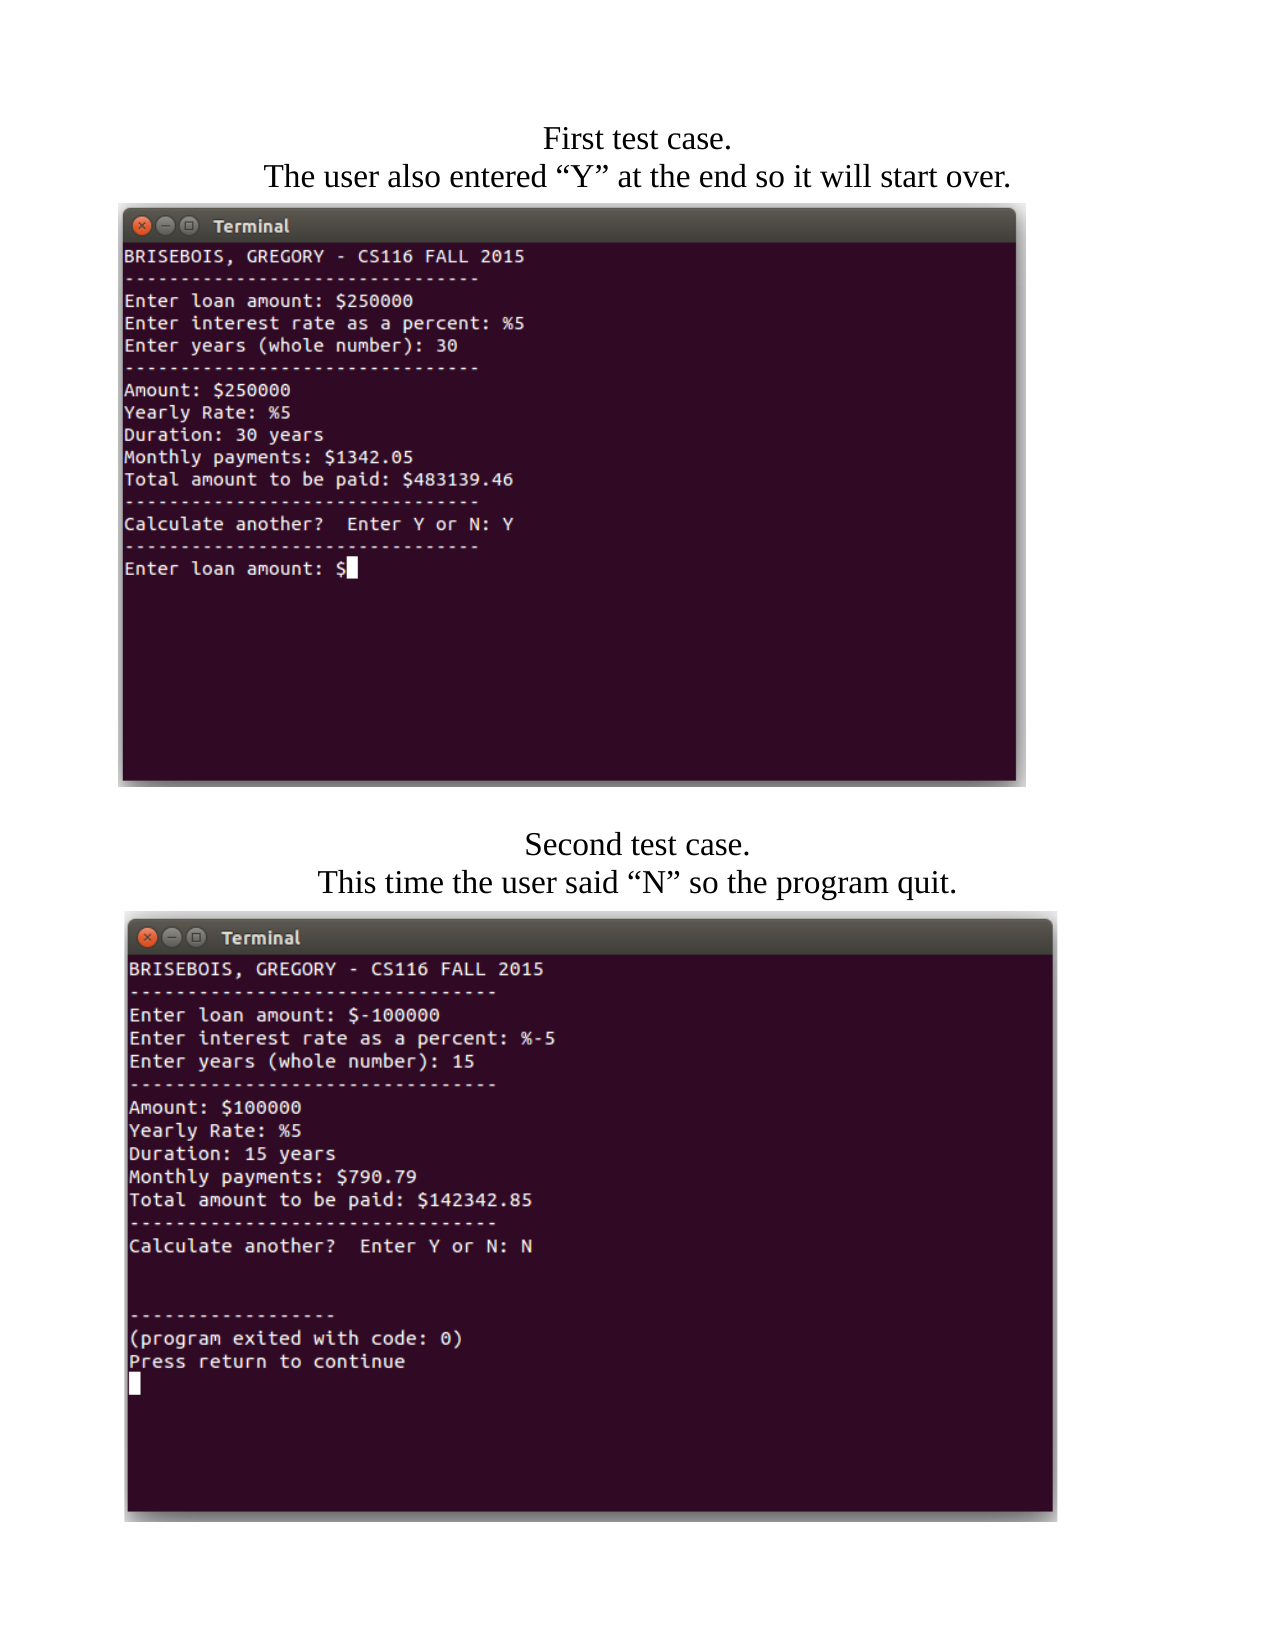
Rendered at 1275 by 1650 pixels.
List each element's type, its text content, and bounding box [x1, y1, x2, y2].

text The user also entered “Y” at the end so it will start over. [118, 156, 1157, 195]
picture [124, 911, 1058, 1522]
text First test case. [118, 118, 1157, 156]
picture [118, 203, 1026, 787]
text Second test case. [118, 824, 1157, 863]
text This time the user said “N” so the program quit. [118, 863, 1157, 901]
